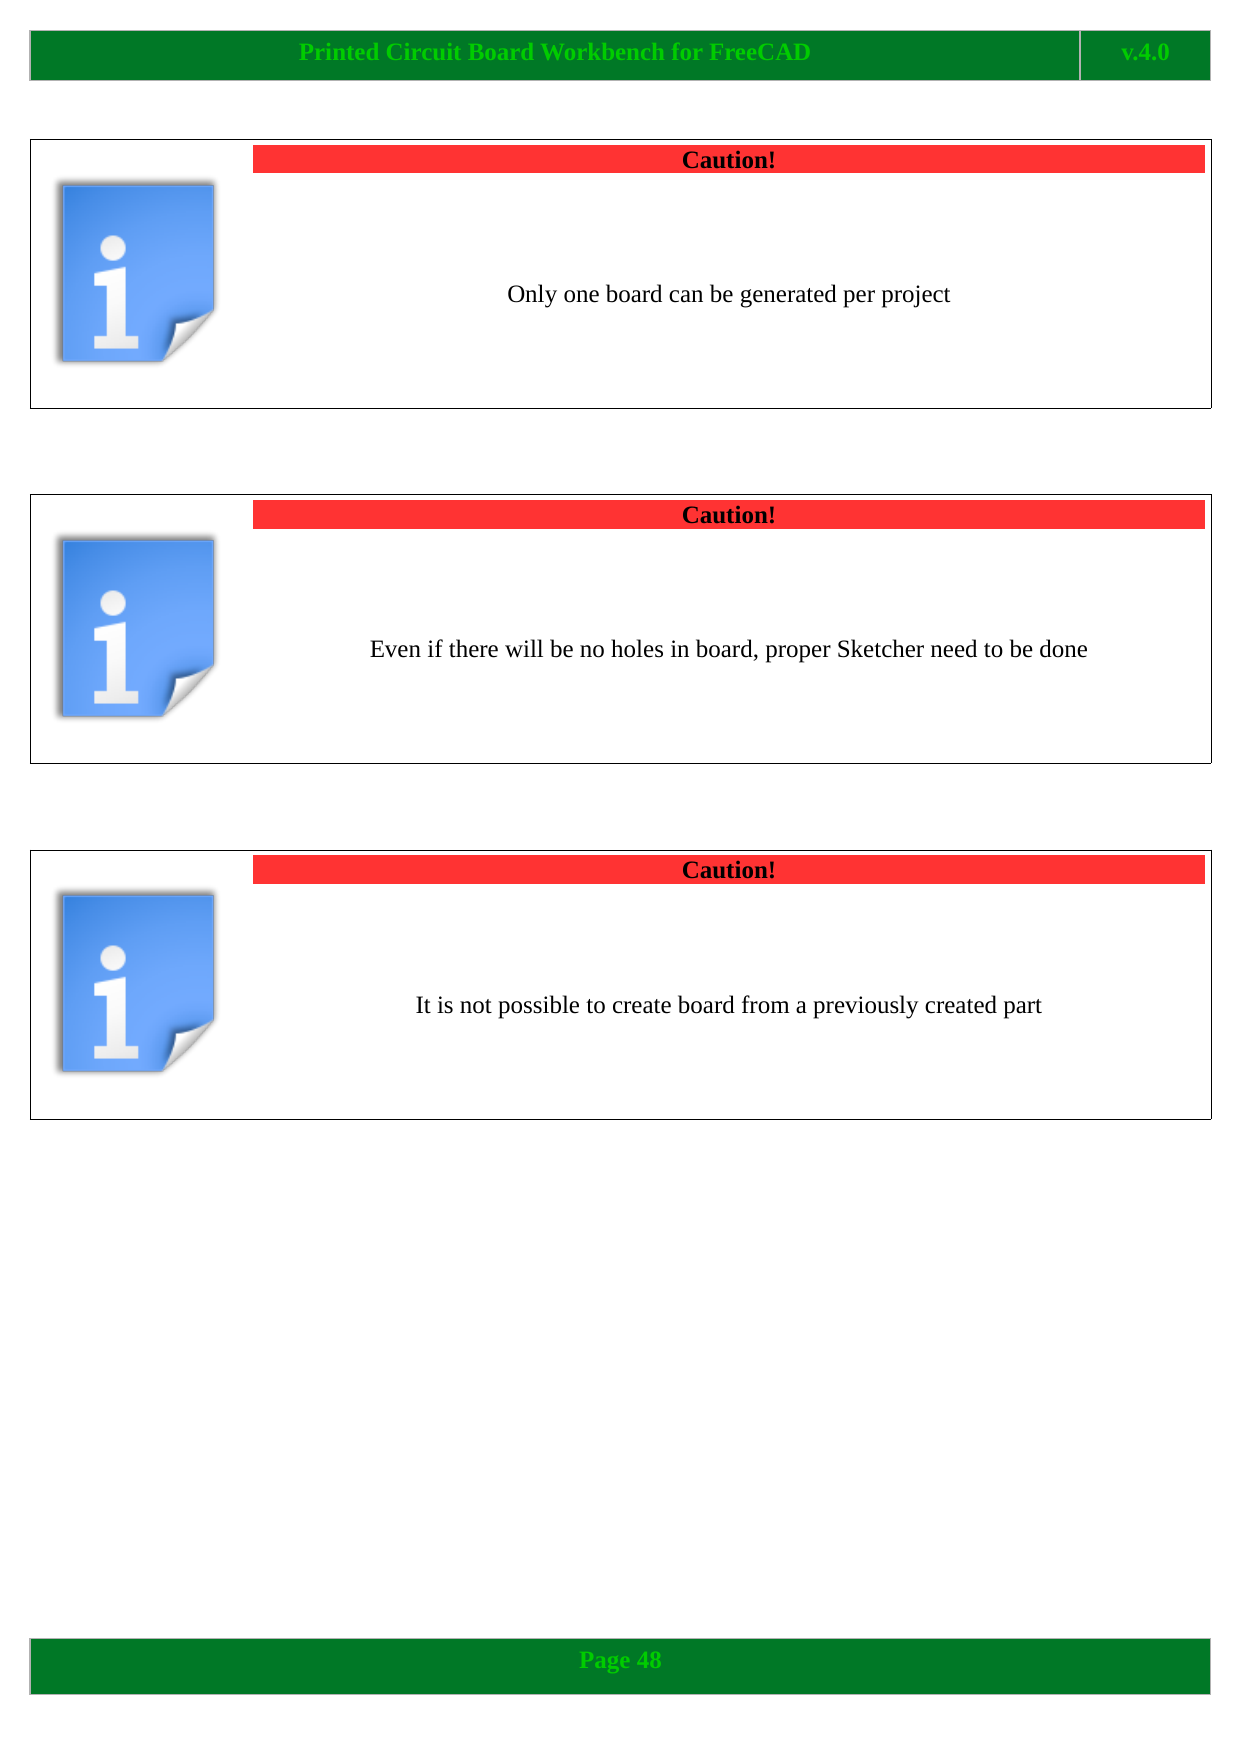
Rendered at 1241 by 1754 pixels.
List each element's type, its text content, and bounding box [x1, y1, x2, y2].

picture [38, 883, 239, 1084]
table_cell It is not possible to create board from a previously created part [247, 890, 1211, 1118]
table_header Caution! [247, 495, 1211, 534]
table_header [31, 495, 247, 763]
table_header Caution! [247, 140, 1211, 179]
table_header [31, 851, 247, 1118]
table_cell Even if there will be no holes in board, proper Sketcher need to be done [247, 535, 1211, 763]
table_header [31, 140, 247, 408]
picture [38, 528, 239, 729]
table_header Caution! [247, 851, 1211, 890]
picture [38, 173, 239, 374]
table_cell Only one board can be generated per project [247, 179, 1211, 408]
